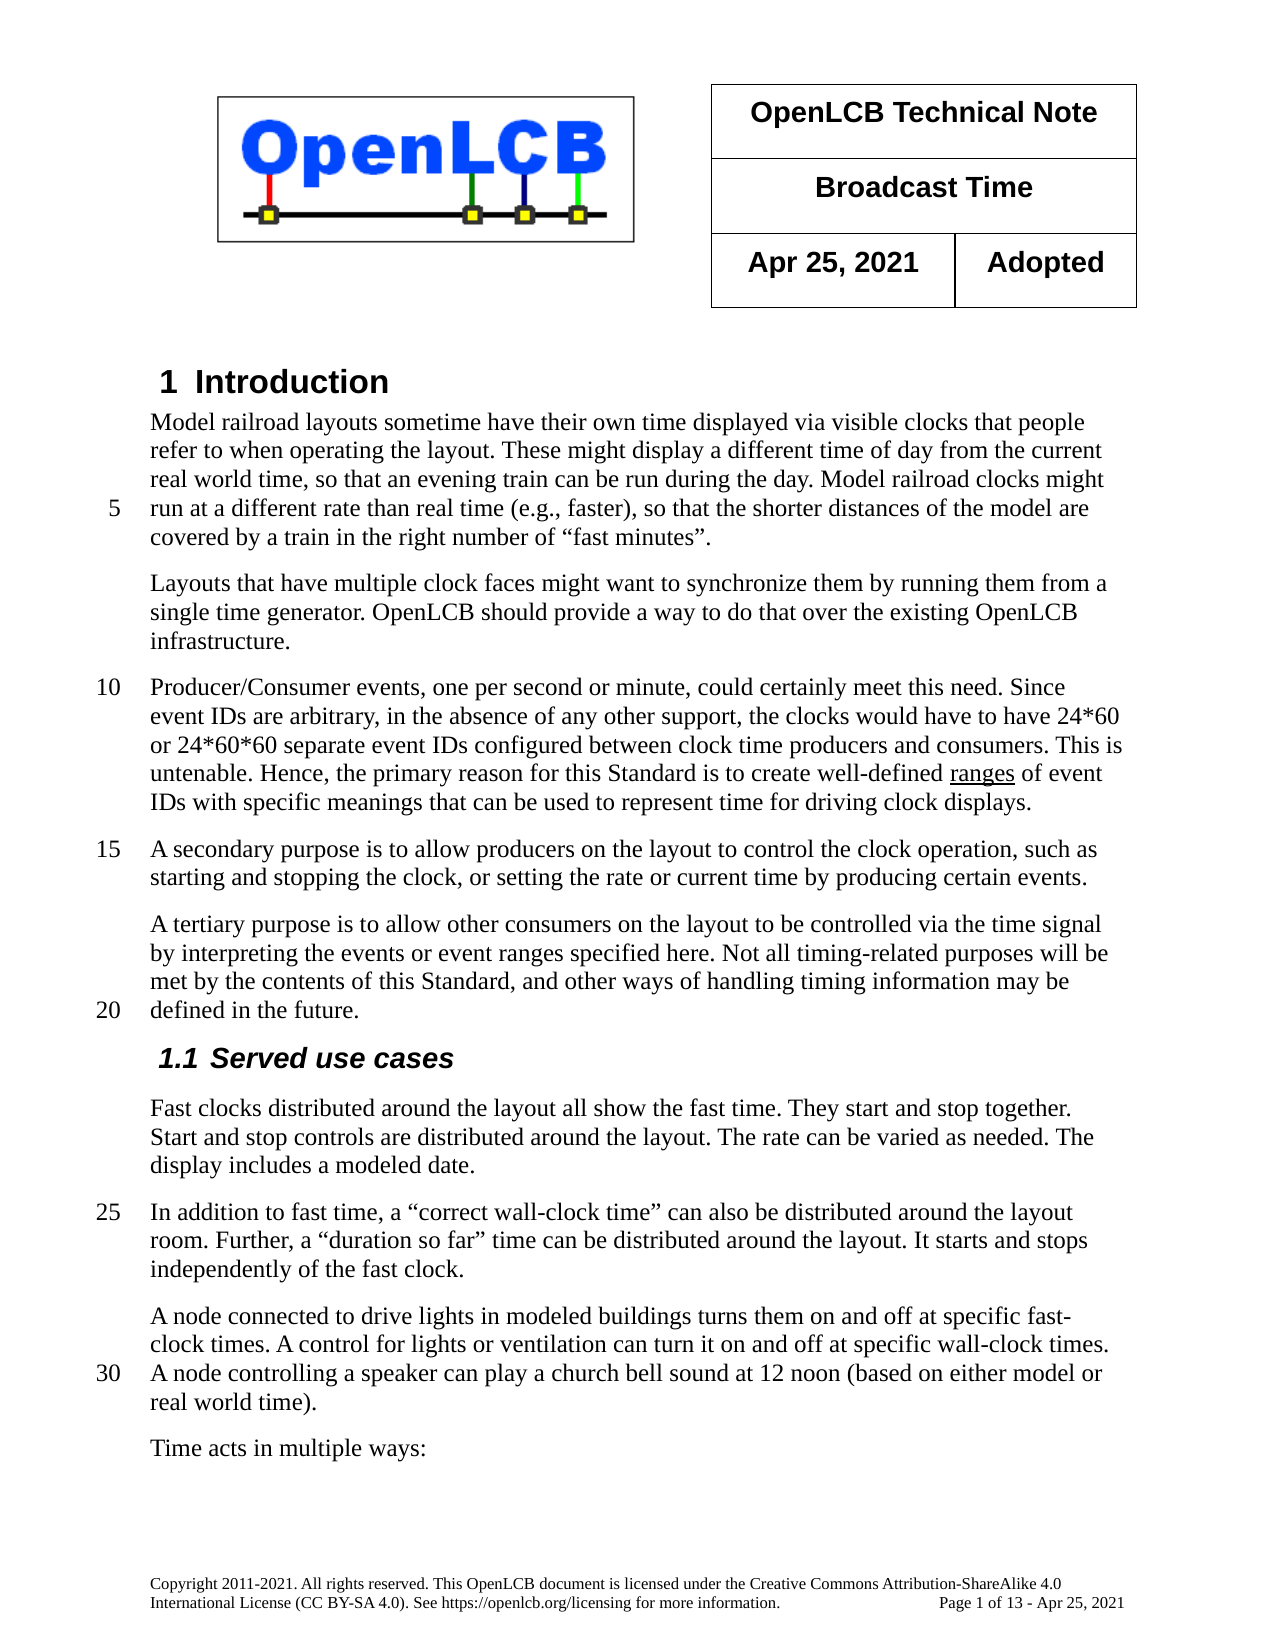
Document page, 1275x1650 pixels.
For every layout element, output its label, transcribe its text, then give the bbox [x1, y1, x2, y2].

text A tertiary purpose is to allow other consumers on the layout to be controlled via the time signal by interpreting the events or event ranges specified here. Not all timing-related purposes will be met by the contents of this Standard, and other ways of handling timing information may be defined in the future. [150, 909, 1125, 1024]
subtitle Introduction [150, 362, 1125, 401]
text Layouts that have multiple clock faces might want to synchronize them by running them from a single time generator. OpenLCB should provide a way to do that over the existing OpenLCB infrastructure. [150, 568, 1125, 654]
picture [216, 95, 636, 244]
text Model railroad layouts sometime have their own time displayed via visible clocks that people refer to when operating the layout. These might display a different time of day from the current real world time, so that an evening train can be run during the day. Model railroad clocks might run at a different rate than real time (e.g., faster), so that the shorter distances of the model are covered by a train in the right number of “fast minutes”. [150, 407, 1125, 551]
text Time acts in multiple ways: [150, 1433, 1125, 1462]
text In addition to fast time, a “correct wall-clock time” can also be distributed around the layout room. Further, a “duration so far” time can be distributed around the layout. It starts and stops independently of the fast clock. [150, 1197, 1125, 1283]
text Producer/Consumer events, one per second or minute, could certainly meet this need. Since event IDs are arbitrary, in the absence of any other support, the clocks would have to have 24*60 or 24*60*60 separate event IDs configured between clock time producers and consumers. This is untenable. Hence, the primary reason for this Standard is to create well-defined ranges of event IDs with specific meanings that can be used to represent time for driving clock displays. [150, 672, 1125, 816]
text A secondary purpose is to allow producers on the layout to control the clock operation, such as starting and stopping the clock, or setting the rate or current time by producing certain events. [150, 834, 1125, 891]
text A node connected to drive lights in modeled buildings turns them on and off at specific fast-clock times. A control for lights or ventilation can turn it on and off at specific wall-clock times. A node controlling a speaker can play a church bell sound at 12 noon (based on either model or real world time). [150, 1301, 1125, 1416]
subtitle Served use cases [150, 1042, 1125, 1075]
text Fast clocks distributed around the layout all show the fast time. They start and stop together. Start and stop controls are distributed around the layout. The rate can be varied as needed. The display includes a modeled date. [150, 1093, 1125, 1179]
